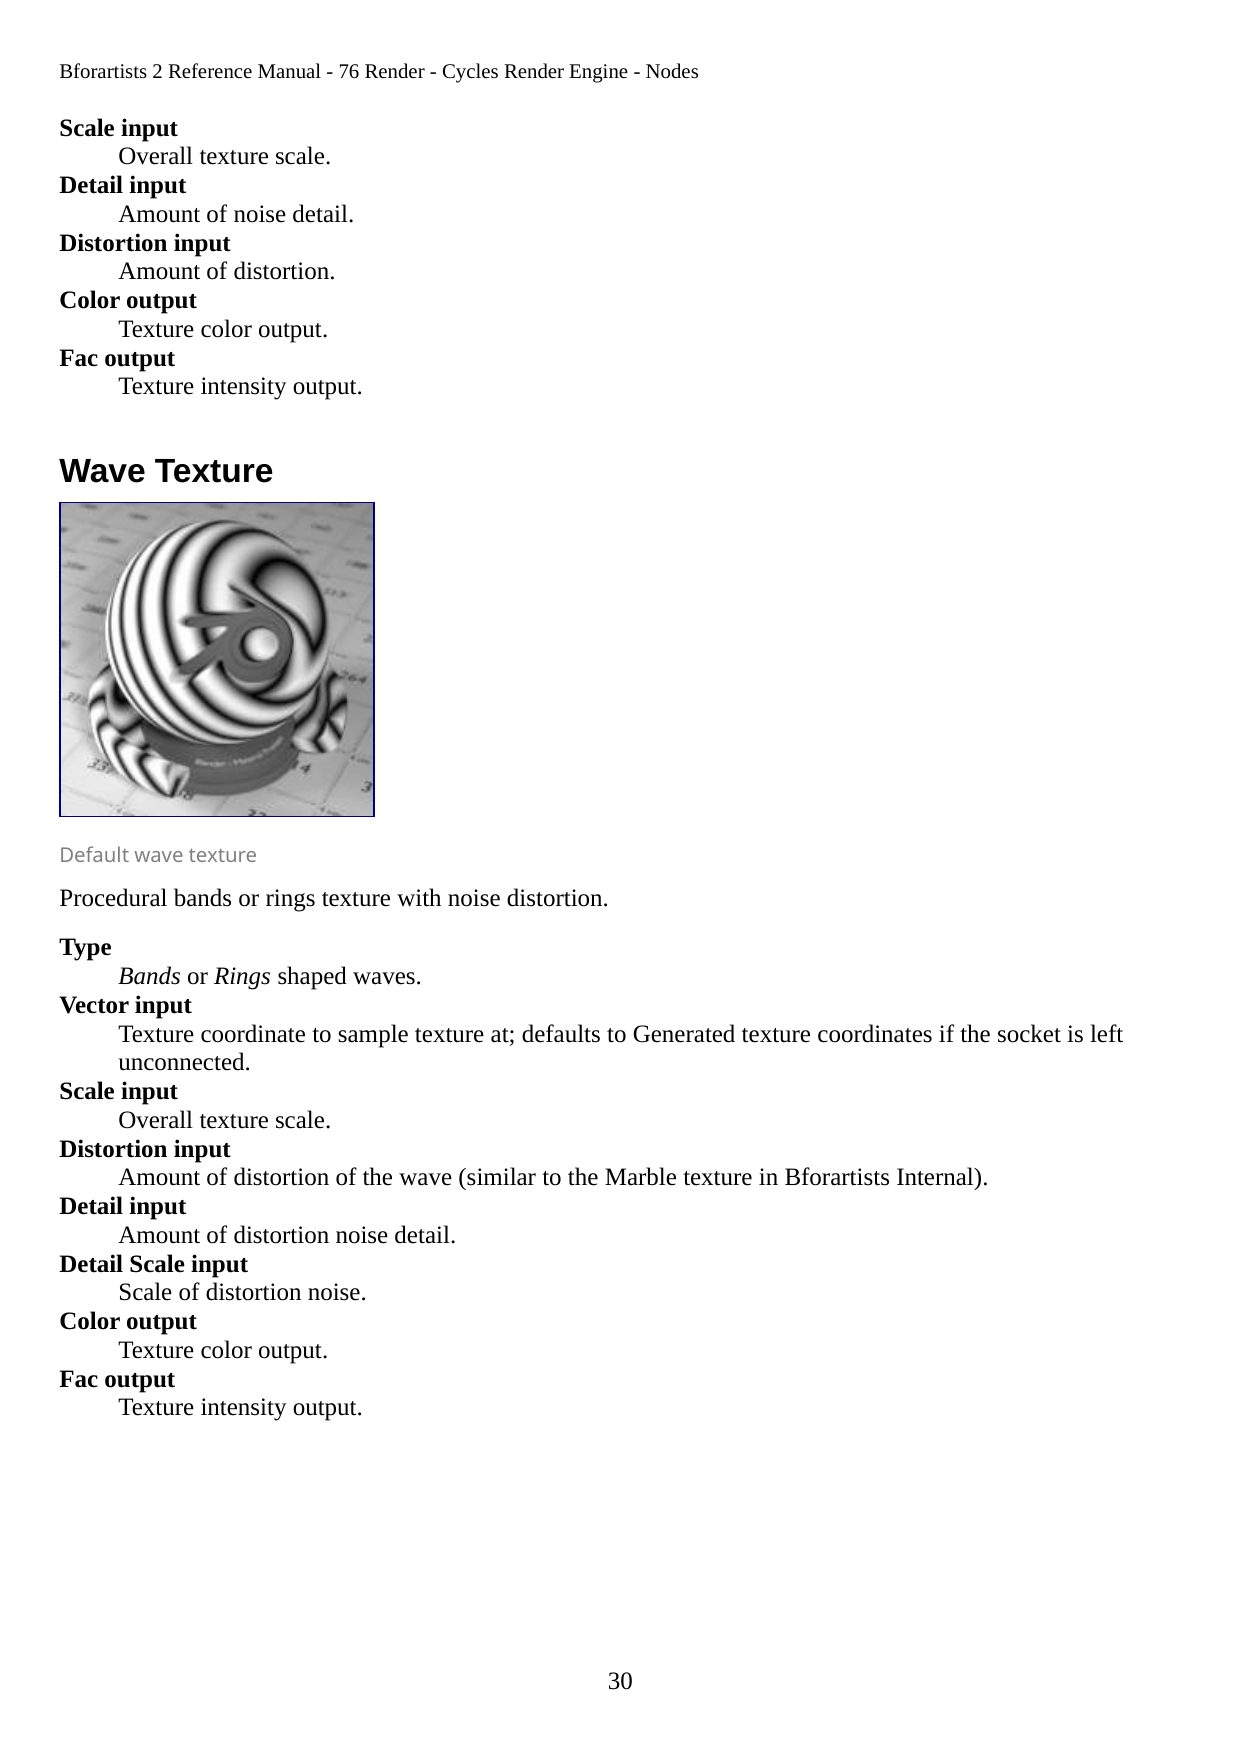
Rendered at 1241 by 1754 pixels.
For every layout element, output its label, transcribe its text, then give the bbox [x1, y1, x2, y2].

list Texture color output. [118, 1335, 1181, 1364]
list Texture intensity output. [118, 1392, 1181, 1421]
list Amount of distortion. [118, 256, 1181, 285]
subtitle Distortion input [59, 228, 1181, 256]
list Amount of noise detail. [118, 199, 1181, 228]
subtitle Detail input [59, 170, 1181, 199]
subtitle Detail Scale input [59, 1249, 1181, 1277]
subtitle Vector input [59, 990, 1181, 1019]
subtitle Color output [59, 1306, 1181, 1335]
subtitle Scale input [59, 1076, 1181, 1105]
subtitle Fac output [59, 1364, 1181, 1392]
subtitle Distortion input [59, 1134, 1181, 1162]
list Texture color output. [118, 314, 1181, 343]
subtitle Color output [59, 285, 1181, 314]
subtitle Type [59, 932, 1181, 961]
subtitle Detail input [59, 1191, 1181, 1220]
list Amount of distortion of the wave (similar to the Marble texture in Bforartists Internal). [118, 1162, 1181, 1191]
list Overall texture scale. [118, 1105, 1181, 1134]
list Bands or Rings shaped waves. [118, 961, 1181, 990]
subtitle Scale input [59, 113, 1181, 141]
subtitle Fac output [59, 343, 1181, 371]
subtitle Wave Texture [59, 450, 1181, 489]
list Overall texture scale. [118, 141, 1181, 170]
list Texture coordinate to sample texture at; defaults to Generated texture coordinates if the socket is left unconnected. [118, 1019, 1181, 1076]
text Default wave texture [59, 837, 1181, 869]
list Scale of distortion noise. [118, 1277, 1181, 1306]
text Procedural bands or rings texture with noise distortion. [59, 883, 1181, 912]
list Amount of distortion noise detail. [118, 1220, 1181, 1249]
list Texture intensity output. [118, 371, 1181, 400]
picture [61, 503, 373, 816]
